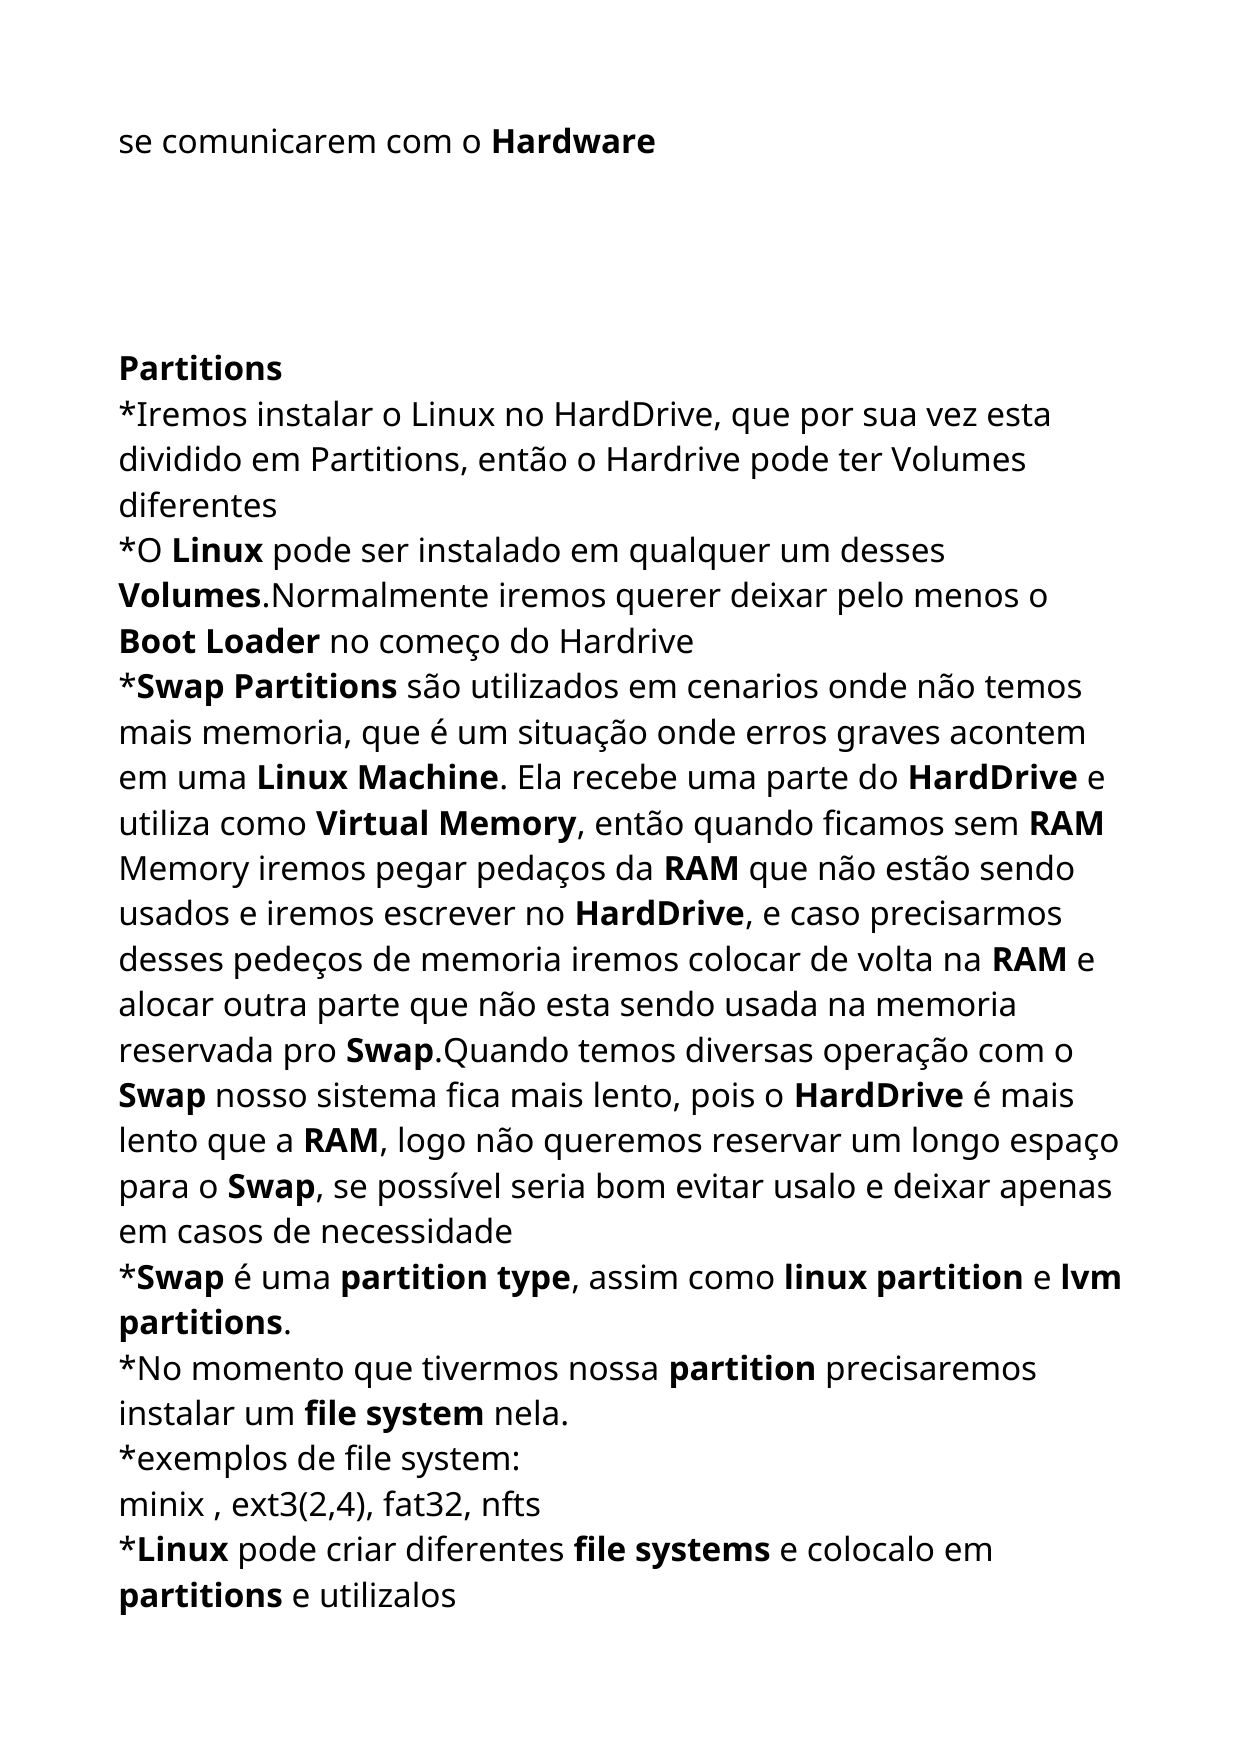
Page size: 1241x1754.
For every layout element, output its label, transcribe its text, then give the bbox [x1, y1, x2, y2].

text *Linux pode criar diferentes file systems e colocalo em partitions e utilizalos [118, 1526, 1122, 1617]
text *O Linux pode ser instalado em qualquer um desses Volumes.Normalmente iremos querer deixar pelo menos o Boot Loader no começo do Hardrive [118, 527, 1122, 663]
text se comunicarem com o Hardware [118, 118, 1122, 163]
text *Swap é uma partition type, assim como linux partition e lvm partitions. [118, 1253, 1122, 1344]
text *Swap Partitions são utilizados em cenarios onde não temos mais memoria, que é um situação onde erros graves acontem em uma Linux Machine. Ela recebe uma parte do HardDrive e utiliza como Virtual Memory, então quando ficamos sem RAM Memory iremos pegar pedaços da RAM que não estão sendo usados e iremos escrever no HardDrive, e caso precisarmos desses pedeços de memoria iremos colocar de volta na RAM e alocar outra parte que não esta sendo usada na memoria reservada pro Swap.Quando temos diversas operação com o Swap nosso sistema fica mais lento, pois o HardDrive é mais lento que a RAM, logo não queremos reservar um longo espaço para o Swap, se possível seria bom evitar usalo e deixar apenas em casos de necessidade [118, 663, 1122, 1253]
text minix , ext3(2,4), fat32, nfts [118, 1481, 1122, 1526]
text *Iremos instalar o Linux no HardDrive, que por sua vez esta dividido em Partitions, então o Hardrive pode ter Volumes diferentes [118, 391, 1122, 527]
text Partitions [118, 345, 1122, 391]
text *exemplos de file system: [118, 1435, 1122, 1481]
text *No momento que tivermos nossa partition precisaremos instalar um file system nela. [118, 1344, 1122, 1435]
